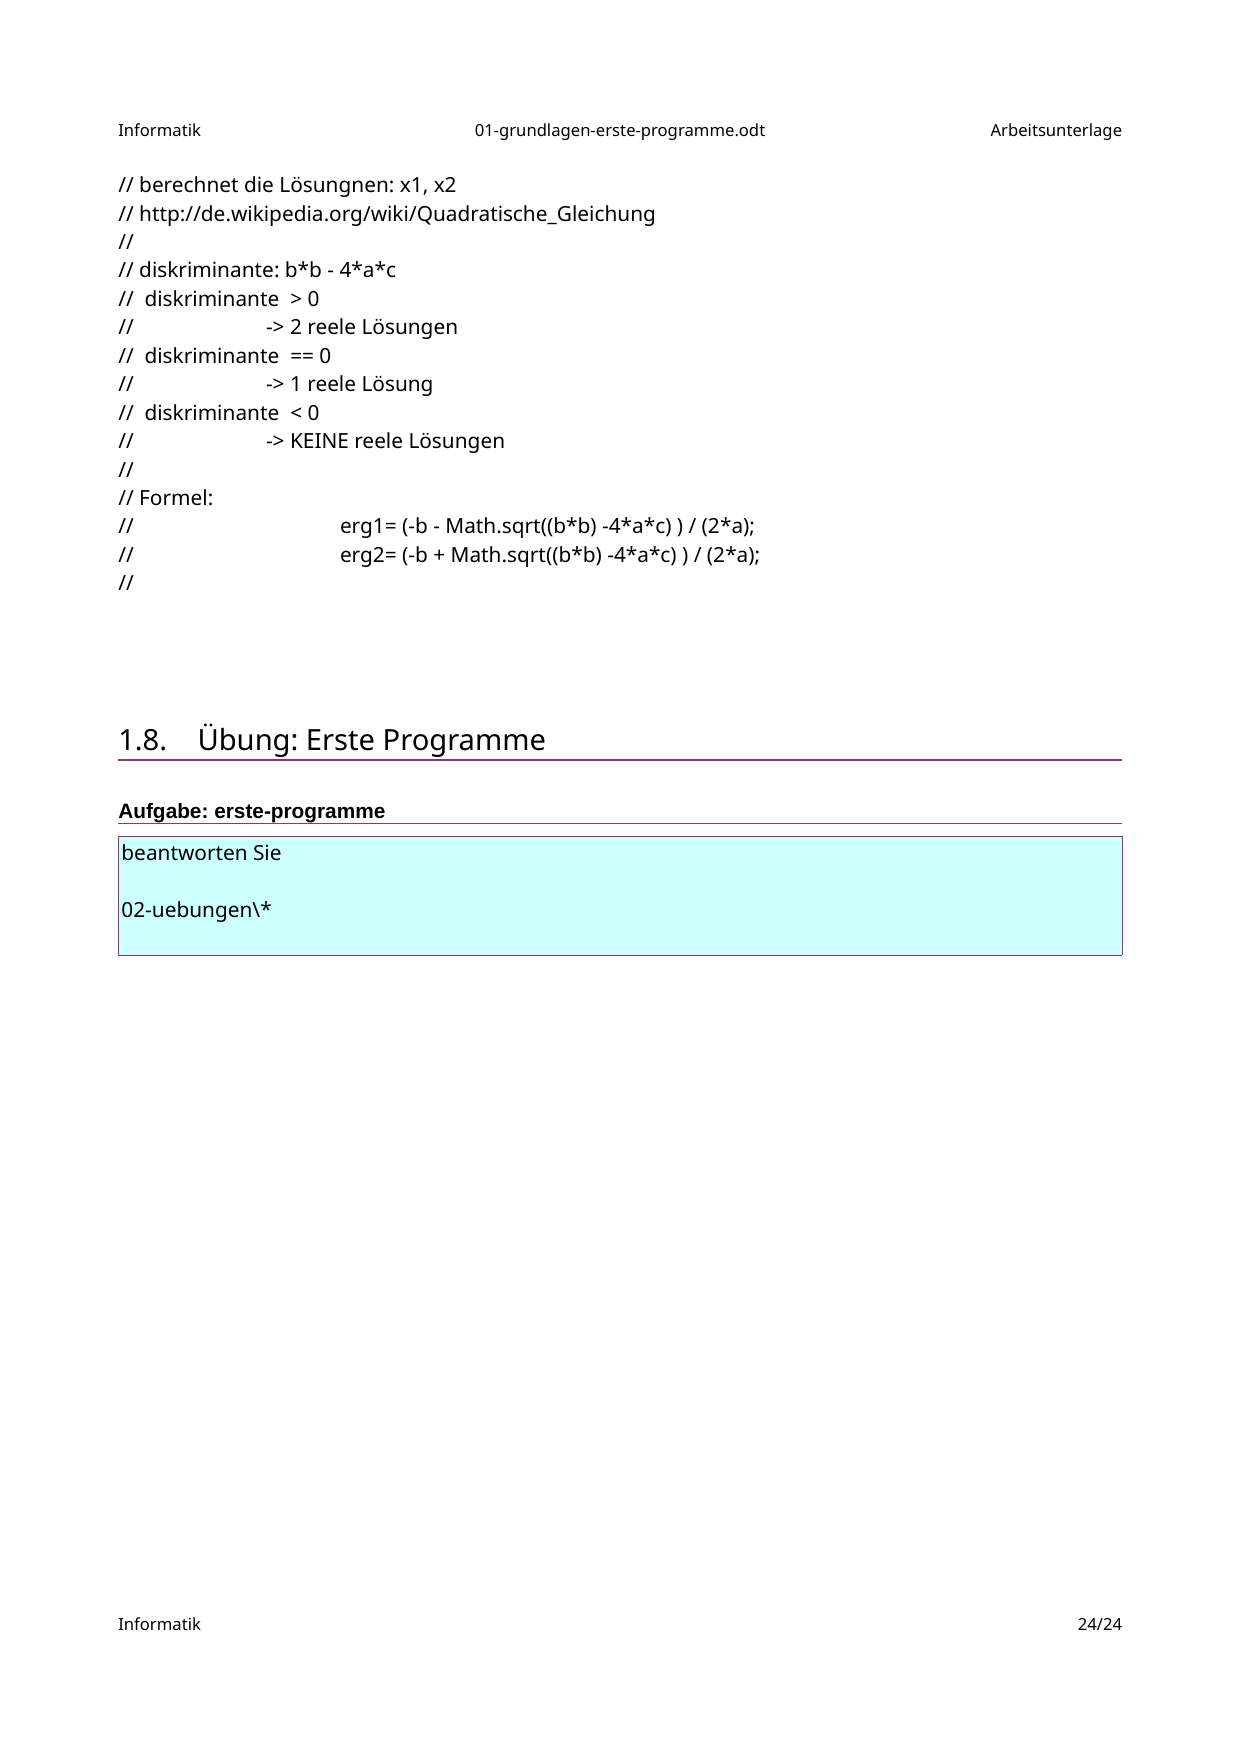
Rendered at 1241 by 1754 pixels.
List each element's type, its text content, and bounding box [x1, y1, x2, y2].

text // erg1= (-b - Math.sqrt((b*b) -4*a*c) ) / (2*a); [118, 512, 1122, 540]
text // http://de.wikipedia.org/wiki/Quadratische_Gleichung [118, 199, 1122, 227]
text // erg2= (-b + Math.sqrt((b*b) -4*a*c) ) / (2*a); [118, 540, 1122, 568]
text // -> 2 reele Lösungen [118, 312, 1122, 341]
text // [118, 455, 1122, 483]
text // -> 1 reele Lösung [118, 369, 1122, 398]
subtitle Übung: Erste Programme [118, 720, 1122, 759]
text // Formel: [118, 483, 1122, 512]
text // diskriminante: b*b - 4*a*c [118, 256, 1122, 284]
text Aufgabe: erste-programme [118, 799, 1122, 823]
text // diskriminante > 0 [118, 284, 1122, 312]
text 02-uebungen\* [119, 892, 1122, 921]
text // [118, 227, 1122, 256]
text // berechnet die Lösungnen: x1, x2 [118, 170, 1122, 199]
text // [118, 568, 1122, 597]
text beantworten Sie [119, 837, 1122, 864]
text // diskriminante == 0 [118, 341, 1122, 369]
text // diskriminante < 0 [118, 398, 1122, 426]
text // -> KEINE reele Lösungen [118, 426, 1122, 455]
